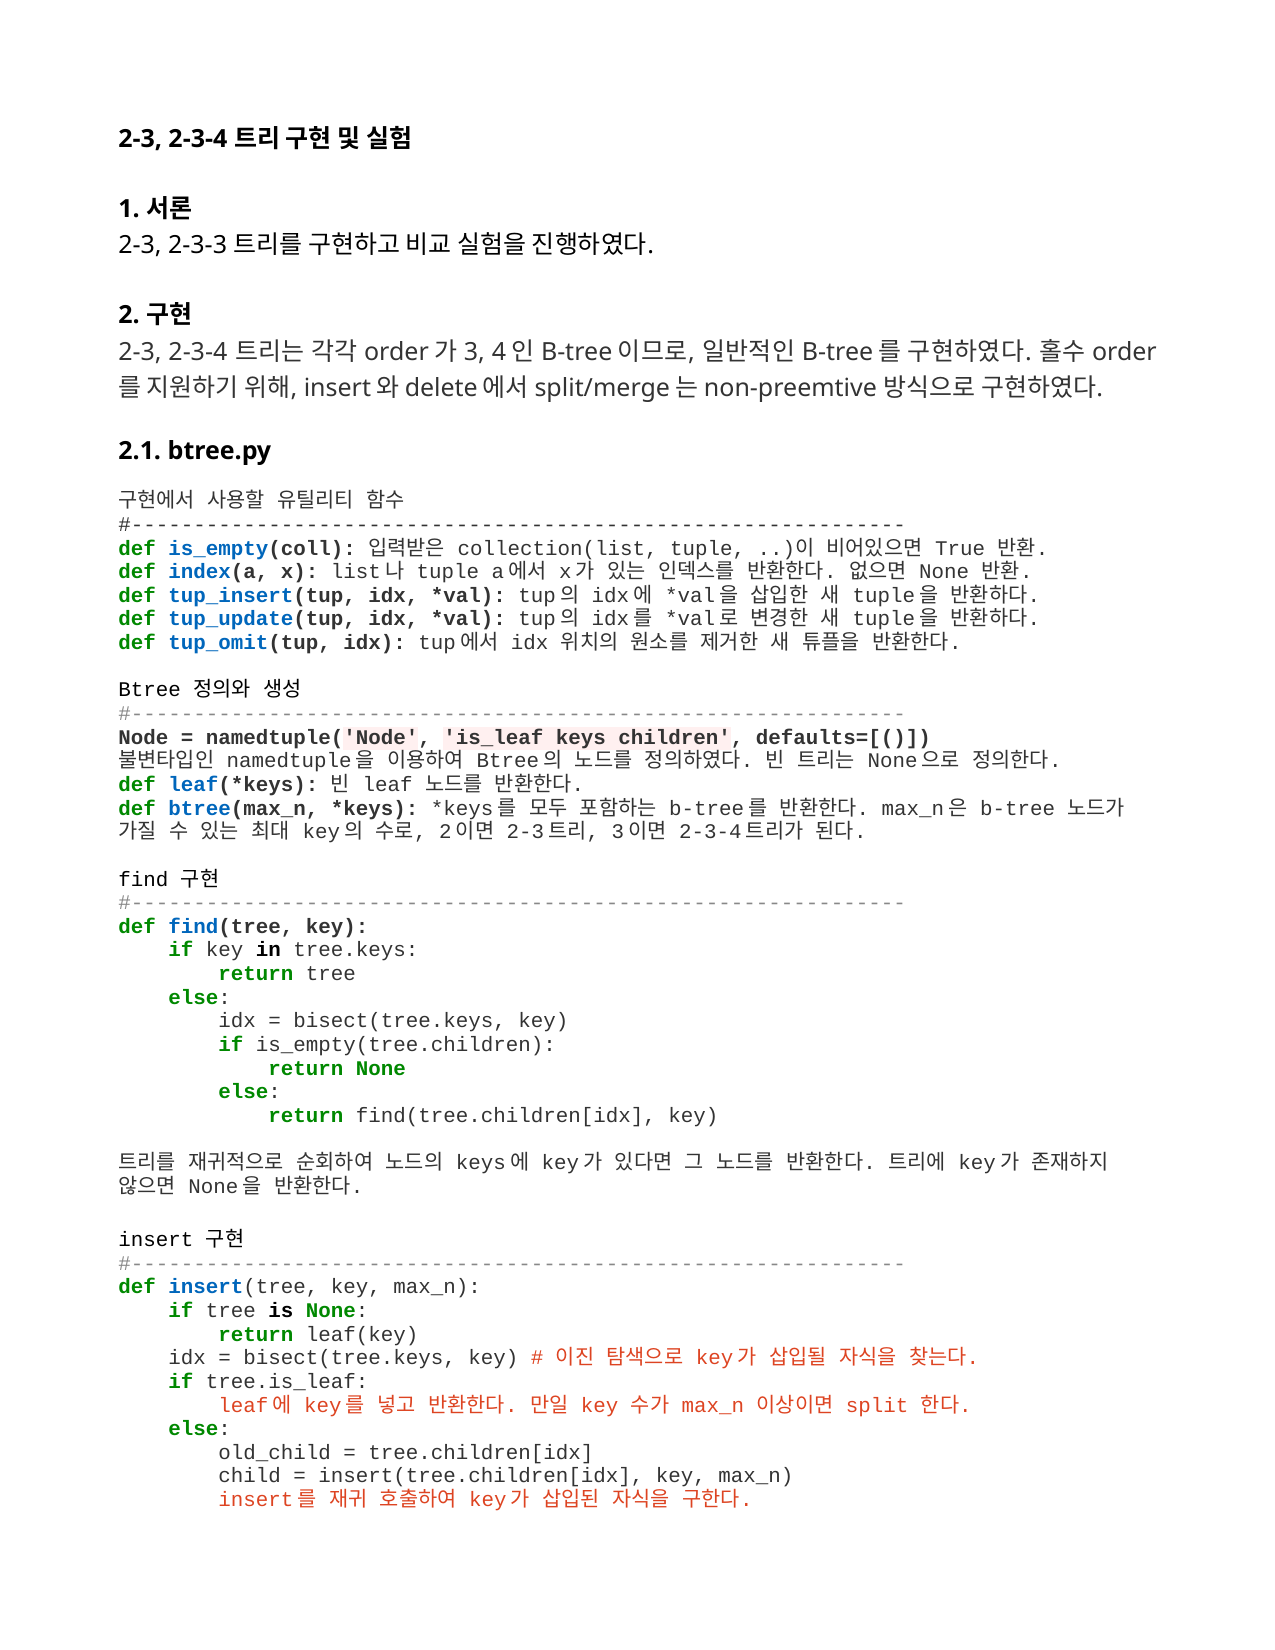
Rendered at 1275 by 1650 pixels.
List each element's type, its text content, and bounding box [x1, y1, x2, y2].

text insert를 재귀 호출하여 key가 삽입된 자식을 구한다. [118, 1489, 1157, 1513]
text old_child = tree.children[idx] [118, 1442, 1157, 1466]
text def insert(tree, key, max_n): [118, 1276, 1157, 1300]
text #-------------------------------------------------------------- [118, 1253, 1157, 1276]
text return find(tree.children[idx], key) [118, 1105, 1157, 1129]
text return tree [118, 963, 1157, 987]
text 2-3, 2-3-4 트리는 각각 order가 3, 4인 B-tree이므로, 일반적인 B-tree를 구현하였다. 홀수 order를 지원하기 위해, insert와 delete에서 split/merge는 non-preemtive 방식으로 구현하였다. [118, 331, 1157, 404]
text def find(tree, key): [118, 916, 1157, 939]
text idx = bisect(tree.keys, key) # 이진 탐색으로 key가 삽입될 자식을 찾는다. [118, 1347, 1157, 1371]
text 2-3, 2-3-3 트리를 구현하고 비교 실험을 진행하였다. [118, 225, 1157, 261]
text Node = namedtuple('Node', 'is_leaf keys children', defaults=[()]) [118, 727, 1157, 750]
text #-------------------------------------------------------------- [118, 892, 1157, 916]
text leaf에 key를 넣고 반환한다. 만일 key 수가 max_n 이상이면 split 한다. [118, 1394, 1157, 1418]
text 트리를 재귀적으로 순회하여 노드의 keys에 key가 있다면 그 노드를 반환한다. 트리에 key가 존재하지 않으면 None을 반환한다. [118, 1152, 1157, 1199]
text def btree(max_n, *keys): *keys를 모두 포함하는 b-tree를 반환한다. max_n은 b-tree 노드가 가질 수 있는 최대 key의 수로, 2이면 2-3트리, 3이면 2-3-4트리가 된다. [118, 798, 1157, 845]
text #-------------------------------------------------------------- [118, 514, 1157, 537]
text 2-3, 2-3-4 트리 구현 및 실험 [118, 118, 1157, 154]
text return leaf(key) [118, 1324, 1157, 1347]
text def tup_insert(tup, idx, *val): tup의 idx에 *val을 삽입한 새 tuple을 반환하다. [118, 585, 1157, 608]
text insert 구현 [118, 1229, 1157, 1253]
text 1. 서론 [118, 188, 1157, 225]
text if is_empty(tree.children): [118, 1034, 1157, 1058]
text def leaf(*keys): 빈 leaf 노드를 반환한다. [118, 774, 1157, 798]
text find 구현 [118, 868, 1157, 892]
text def tup_update(tup, idx, *val): tup의 idx를 *val로 변경한 새 tuple을 반환하다. [118, 608, 1157, 632]
text else: [118, 1081, 1157, 1105]
text 2.1. btree.py [118, 432, 1157, 467]
text idx = bisect(tree.keys, key) [118, 1010, 1157, 1034]
text else: [118, 987, 1157, 1010]
text return None [118, 1058, 1157, 1081]
text if key in tree.keys: [118, 939, 1157, 963]
text if tree is None: [118, 1300, 1157, 1324]
text 불변타입인 namedtuple을 이용하여 Btree의 노드를 정의하였다. 빈 트리는 None으로 정의한다. [118, 750, 1157, 774]
text 구현에서 사용할 유틸리티 함수 [118, 490, 1157, 514]
text def tup_omit(tup, idx): tup에서 idx 위치의 원소를 제거한 새 튜플을 반환한다. [118, 632, 1157, 656]
text Btree 정의와 생성 [118, 679, 1157, 703]
text def index(a, x): list나 tuple a에서 x가 있는 인덱스를 반환한다. 없으면 None 반환. [118, 561, 1157, 585]
text def is_empty(coll): 입력받은 collection(list, tuple, ..)이 비어있으면 True 반환. [118, 537, 1157, 561]
text child = insert(tree.children[idx], key, max_n) [118, 1466, 1157, 1489]
text 2. 구현 [118, 295, 1157, 331]
text else: [118, 1418, 1157, 1442]
text #-------------------------------------------------------------- [118, 703, 1157, 727]
text if tree.is_leaf: [118, 1371, 1157, 1394]
